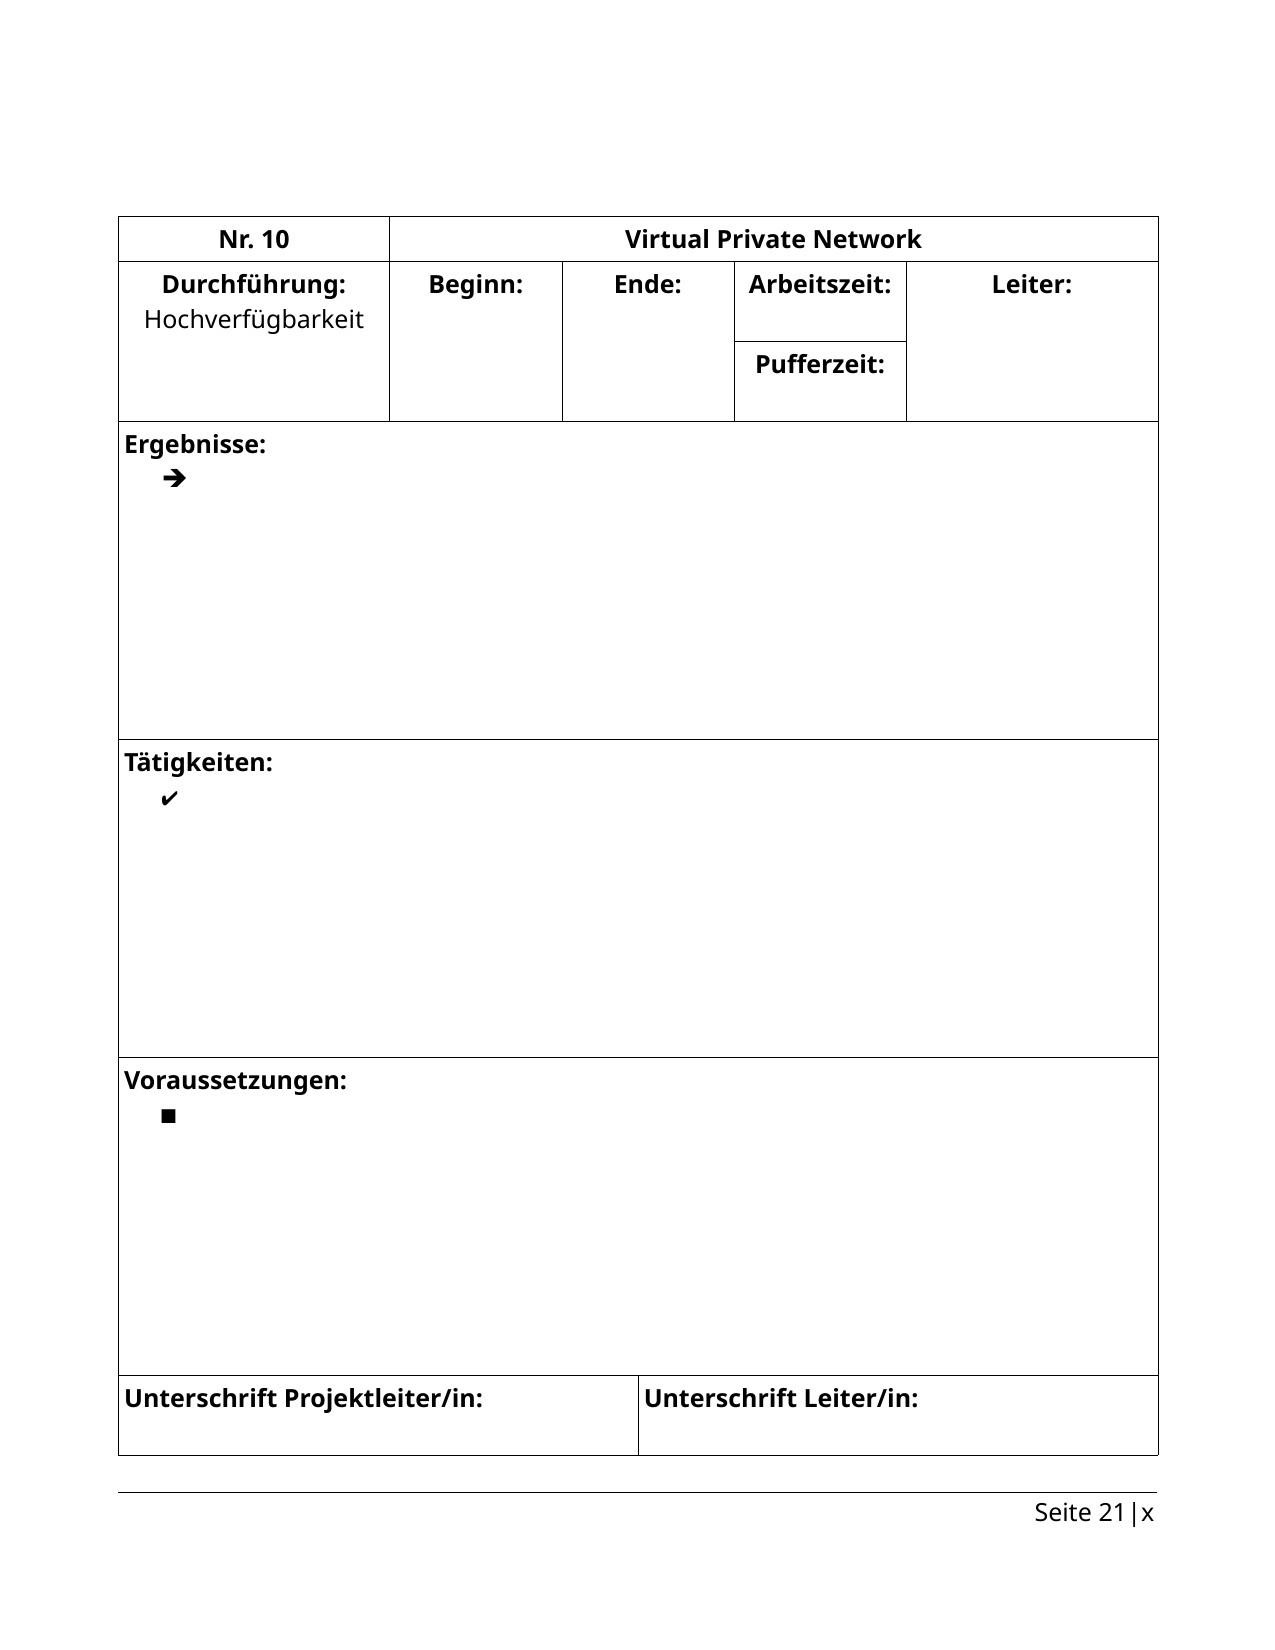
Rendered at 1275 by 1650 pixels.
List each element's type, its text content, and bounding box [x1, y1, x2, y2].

table_cell Voraussetzungen: [119, 1058, 1158, 1375]
table_header Virtual Private Network [390, 217, 1158, 261]
table_cell Unterschrift Leiter/in: [639, 1376, 1158, 1455]
table_cell Unterschrift Projektleiter/in: [119, 1376, 638, 1455]
table_cell Durchführung: Hochverfügbarkeit [119, 262, 389, 421]
table_cell Tätigkeiten: [119, 740, 1158, 1057]
table_cell Pufferzeit: [735, 342, 906, 421]
table_cell Ergebnisse: [119, 422, 1158, 739]
table_cell Ende: [563, 262, 734, 421]
table_cell Arbeitszeit: [735, 262, 906, 341]
table_cell Beginn: [390, 262, 562, 421]
table_cell Leiter: [907, 262, 1158, 421]
table_header Nr. 10 [119, 217, 389, 261]
